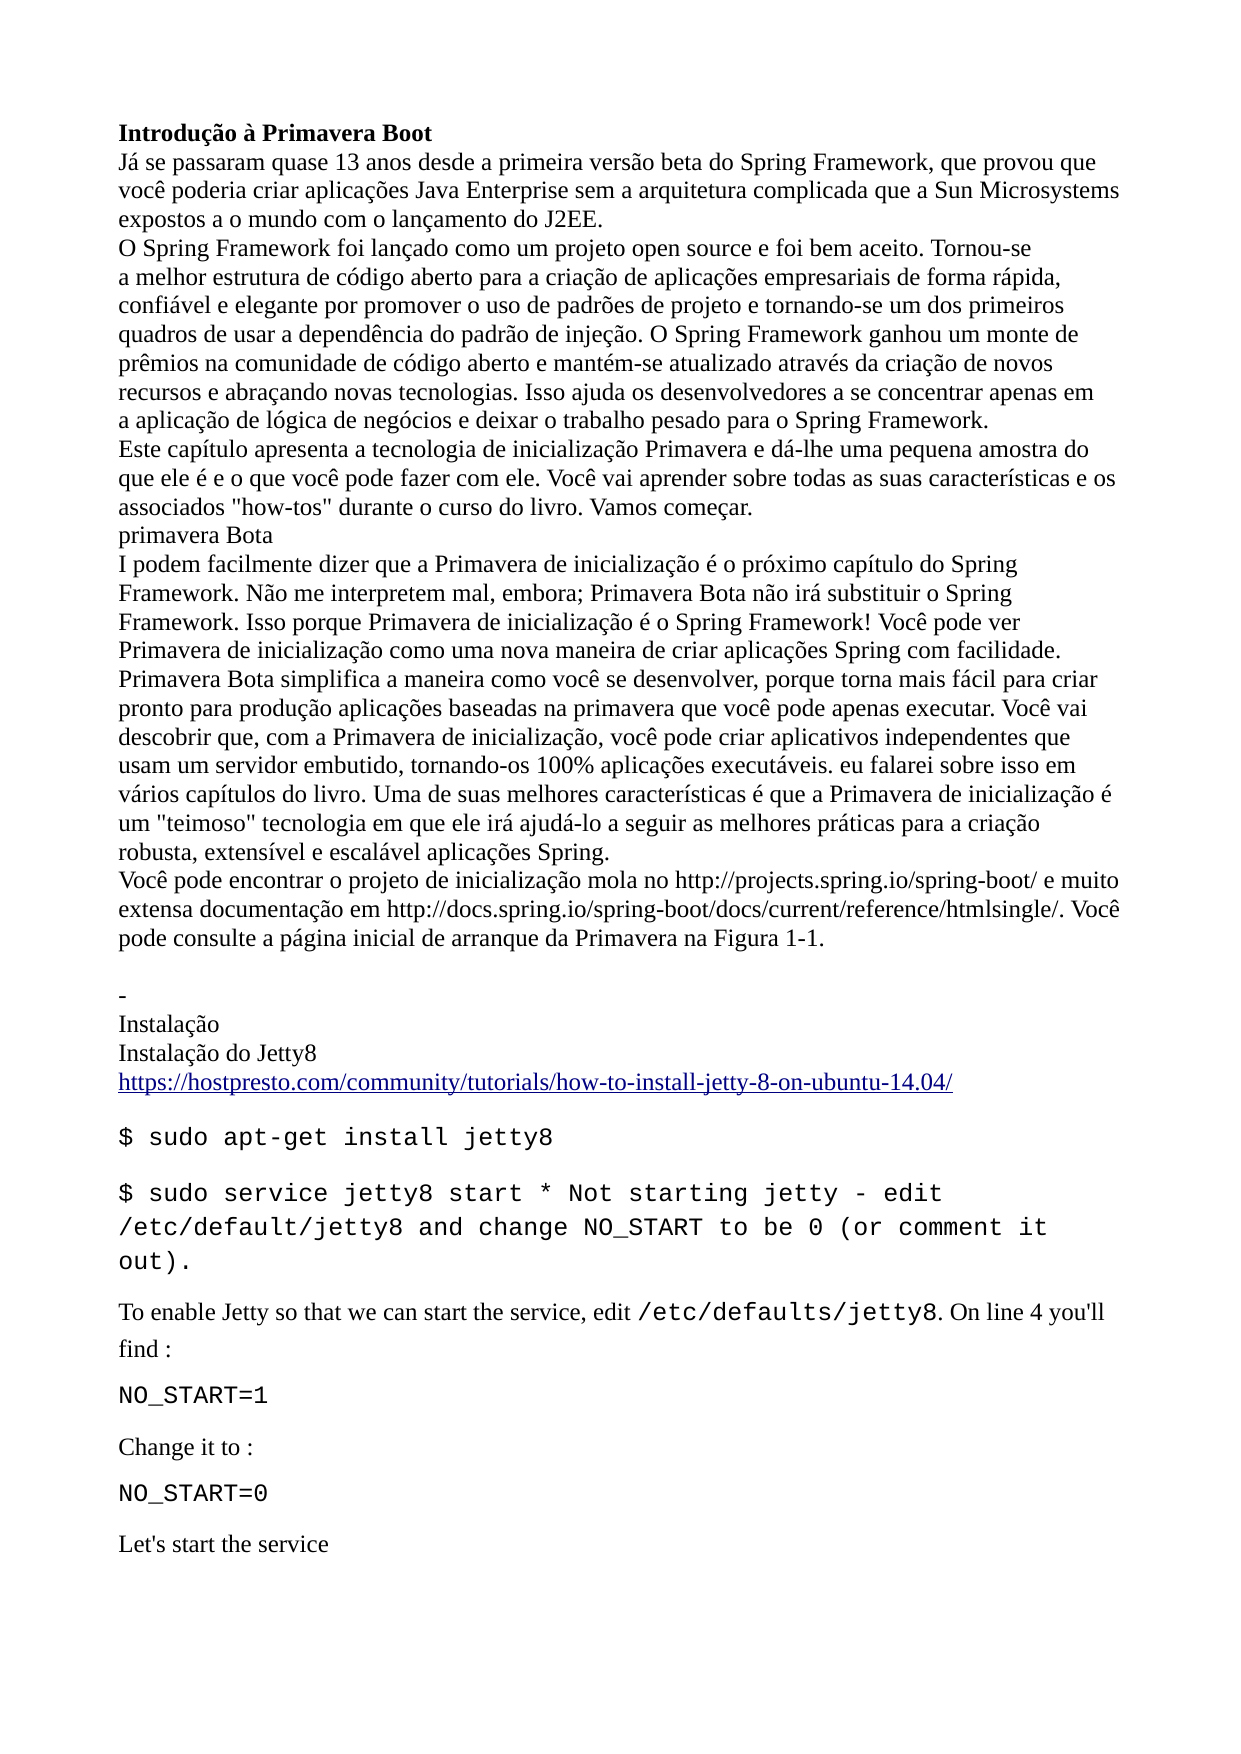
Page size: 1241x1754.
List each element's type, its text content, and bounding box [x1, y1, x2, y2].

text To enable Jetty so that we can start the service, edit /etc/defaults/jetty8. On line 4 you'll find : [118, 1297, 1122, 1363]
text NO_START=1 [118, 1383, 1122, 1411]
text https://hostpresto.com/community/tutorials/how-to-install-jetty-8-on-ubuntu-14.04/ [118, 1067, 1122, 1096]
text Introdução à Primavera Boot Já se passaram quase 13 anos desde a primeira versão beta do Spring Framework, que provou que você poderia criar aplicações Java Enterprise sem a arquitetura complicada que a Sun Microsystems expostos a o mundo com o lançamento do J2EE. O Spring Framework foi lançado como um projeto open source e foi bem aceito. Tornou-se a melhor estrutura de código aberto para a criação de aplicações empresariais de forma rápida, confiável e elegante por promover o uso de padrões de projeto e tornando-se um dos primeiros quadros de usar a dependência do padrão de injeção. O Spring Framework ganhou um monte de prêmios na comunidade de código aberto e mantém-se atualizado através da criação de novos recursos e abraçando novas tecnologias. Isso ajuda os desenvolvedores a se concentrar apenas em a aplicação de lógica de negócios e deixar o trabalho pesado para o Spring Framework. Este capítulo apresenta a tecnologia de inicialização Primavera e dá-lhe uma pequena amostra do que ele é e o que você pode fazer com ele. Você vai aprender sobre todas as suas características e os associados "how-tos" durante o curso do livro. Vamos começar. primavera Bota I podem facilmente dizer que a Primavera de inicialização é o próximo capítulo do Spring Framework. Não me interpretem mal, embora; Primavera Bota não irá substituir o Spring Framework. Isso porque Primavera de inicialização é o Spring Framework! Você pode ver Primavera de inicialização como uma nova maneira de criar aplicações Spring com facilidade. Primavera Bota simplifica a maneira como você se desenvolver, porque torna mais fácil para criar pronto para produção aplicações baseadas na primavera que você pode apenas executar. Você vai descobrir que, com a Primavera de inicialização, você pode criar aplicativos independentes que usam um servidor embutido, tornando-os 100% aplicações executáveis. eu falarei sobre isso em vários capítulos do livro. Uma de suas melhores características é que a Primavera de inicialização é um "teimoso" tecnologia em que ele irá ajudá-lo a seguir as melhores práticas para a criação robusta, extensível e escalável aplicações Spring. Você pode encontrar o projeto de inicialização mola no http://projects.spring.io/spring-boot/ e muito extensa documentação em http://docs.spring.io/spring-boot/docs/current/reference/htmlsingle/. Você pode consulte a página inicial de arranque da Primavera na Figura 1-1. [118, 118, 1122, 952]
text Instalação do Jetty8 [118, 1038, 1122, 1067]
text Instalação [118, 1009, 1122, 1038]
text Let's start the service [118, 1529, 1122, 1558]
text NO_START=0 [118, 1481, 1122, 1509]
text $ sudo service jetty8 start * Not starting jetty - edit /etc/default/jetty8 and change NO_START to be 0 (or comment it out). [118, 1181, 1122, 1277]
text - [118, 981, 1122, 1009]
text $ sudo apt-get install jetty8 [118, 1124, 1122, 1153]
text Change it to : [118, 1432, 1122, 1460]
